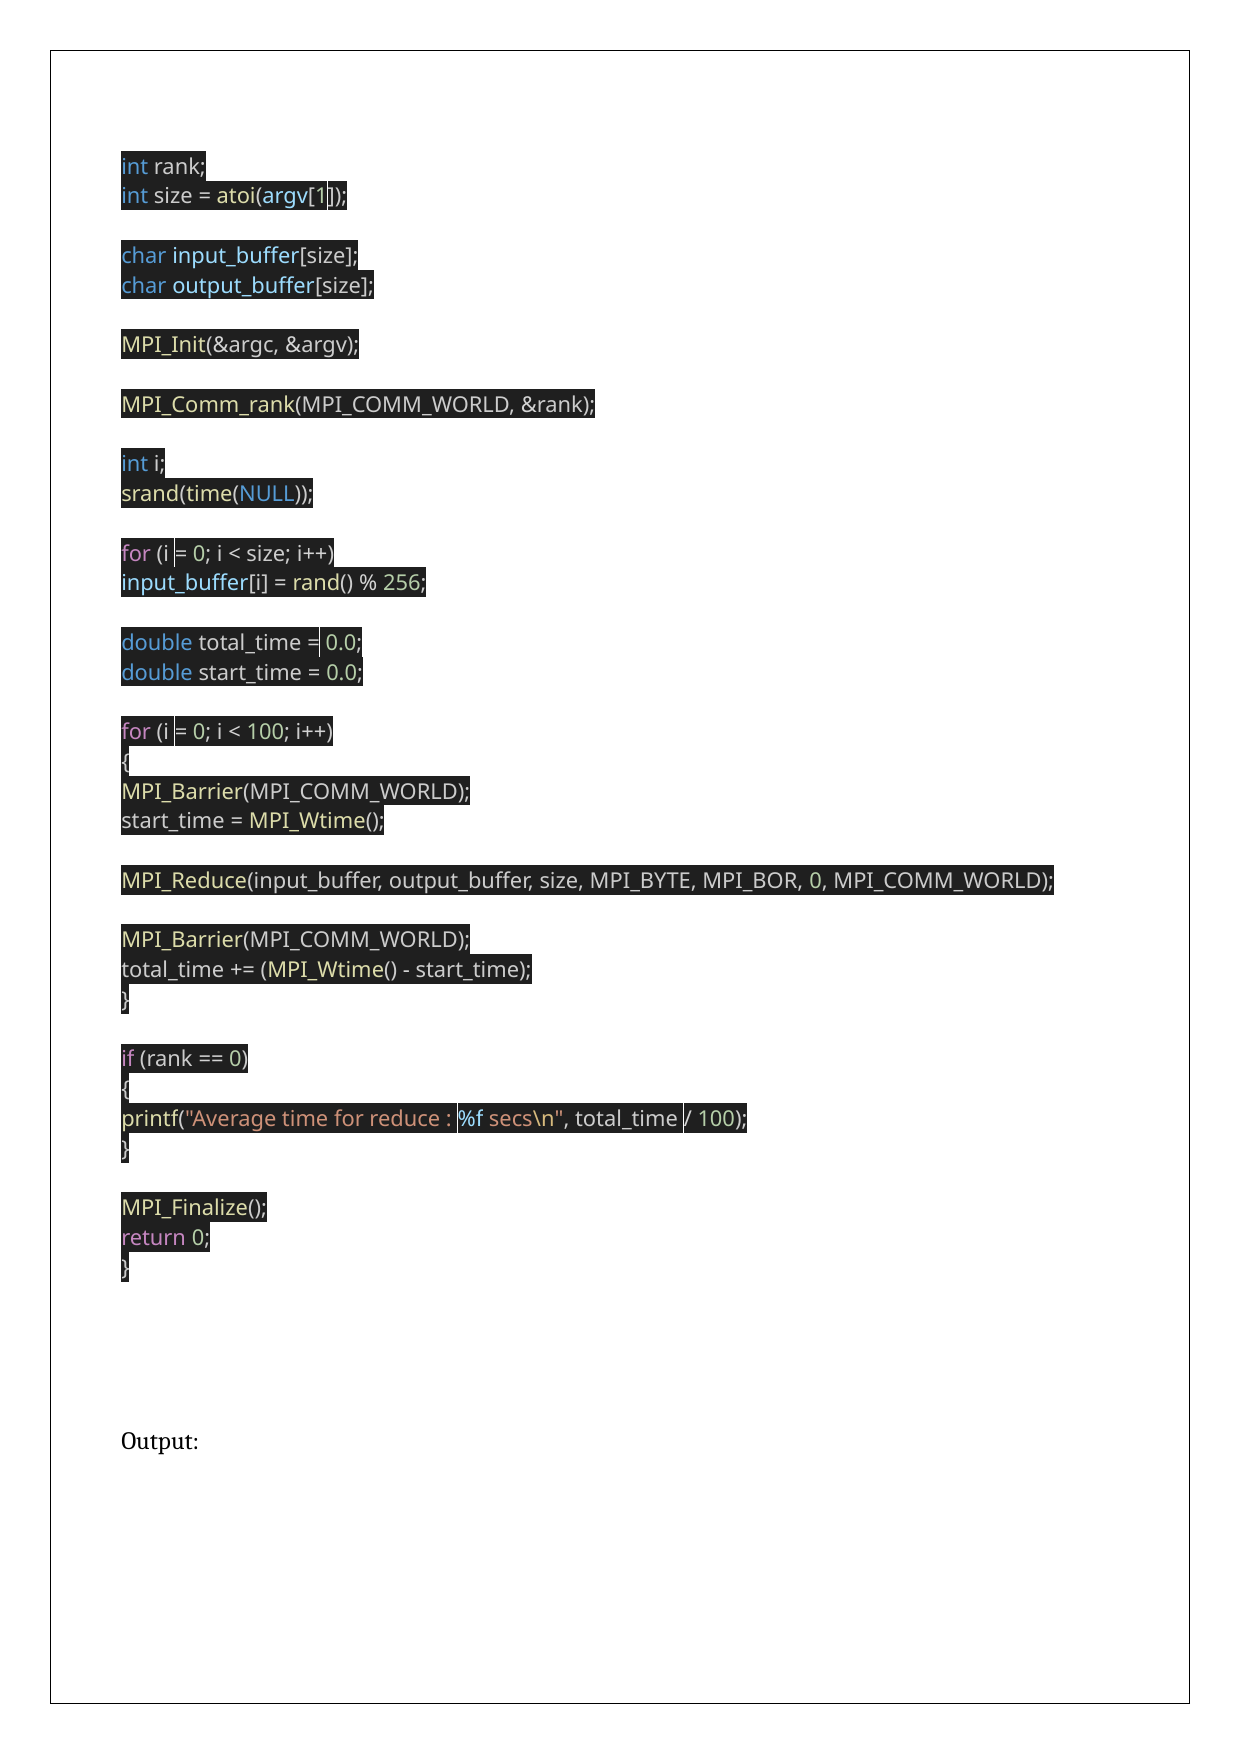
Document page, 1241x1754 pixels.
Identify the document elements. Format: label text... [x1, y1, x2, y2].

text double start_time = 0.0; [121, 657, 1119, 686]
text MPI_Comm_rank(MPI_COMM_WORLD, &rank); [121, 389, 1119, 418]
text srand(time(NULL)); [121, 478, 1119, 508]
text Output: [121, 1427, 1119, 1456]
text for (i = 0; i < 100; i++) [121, 716, 1119, 746]
text return 0; [121, 1222, 1119, 1252]
text } [121, 984, 1119, 1014]
text MPI_Finalize(); [121, 1192, 1119, 1222]
text start_time = MPI_Wtime(); [121, 805, 1119, 835]
text input_buffer[i] = rand() % 256; [121, 567, 1119, 597]
text int rank; [121, 151, 1119, 181]
text { [121, 746, 1119, 776]
text { [121, 1073, 1119, 1103]
text if (rank == 0) [121, 1043, 1119, 1073]
text int size = atoi(argv[1]); [121, 181, 1119, 210]
text for (i = 0; i < size; i++) [121, 537, 1119, 567]
text printf("Average time for reduce : %f secs\n", total_time / 100); [121, 1103, 1119, 1133]
text char input_buffer[size]; [121, 240, 1119, 270]
text MPI_Barrier(MPI_COMM_WORLD); [121, 776, 1119, 805]
text total_time += (MPI_Wtime() - start_time); [121, 954, 1119, 984]
text int i; [121, 448, 1119, 478]
text MPI_Init(&argc, &argv); [121, 329, 1119, 359]
text } [121, 1133, 1119, 1163]
text char output_buffer[size]; [121, 270, 1119, 299]
text } [121, 1252, 1119, 1282]
text MPI_Reduce(input_buffer, output_buffer, size, MPI_BYTE, MPI_BOR, 0, MPI_COMM_WORLD); [121, 865, 1119, 895]
text MPI_Barrier(MPI_COMM_WORLD); [121, 924, 1119, 954]
text double total_time = 0.0; [121, 627, 1119, 657]
